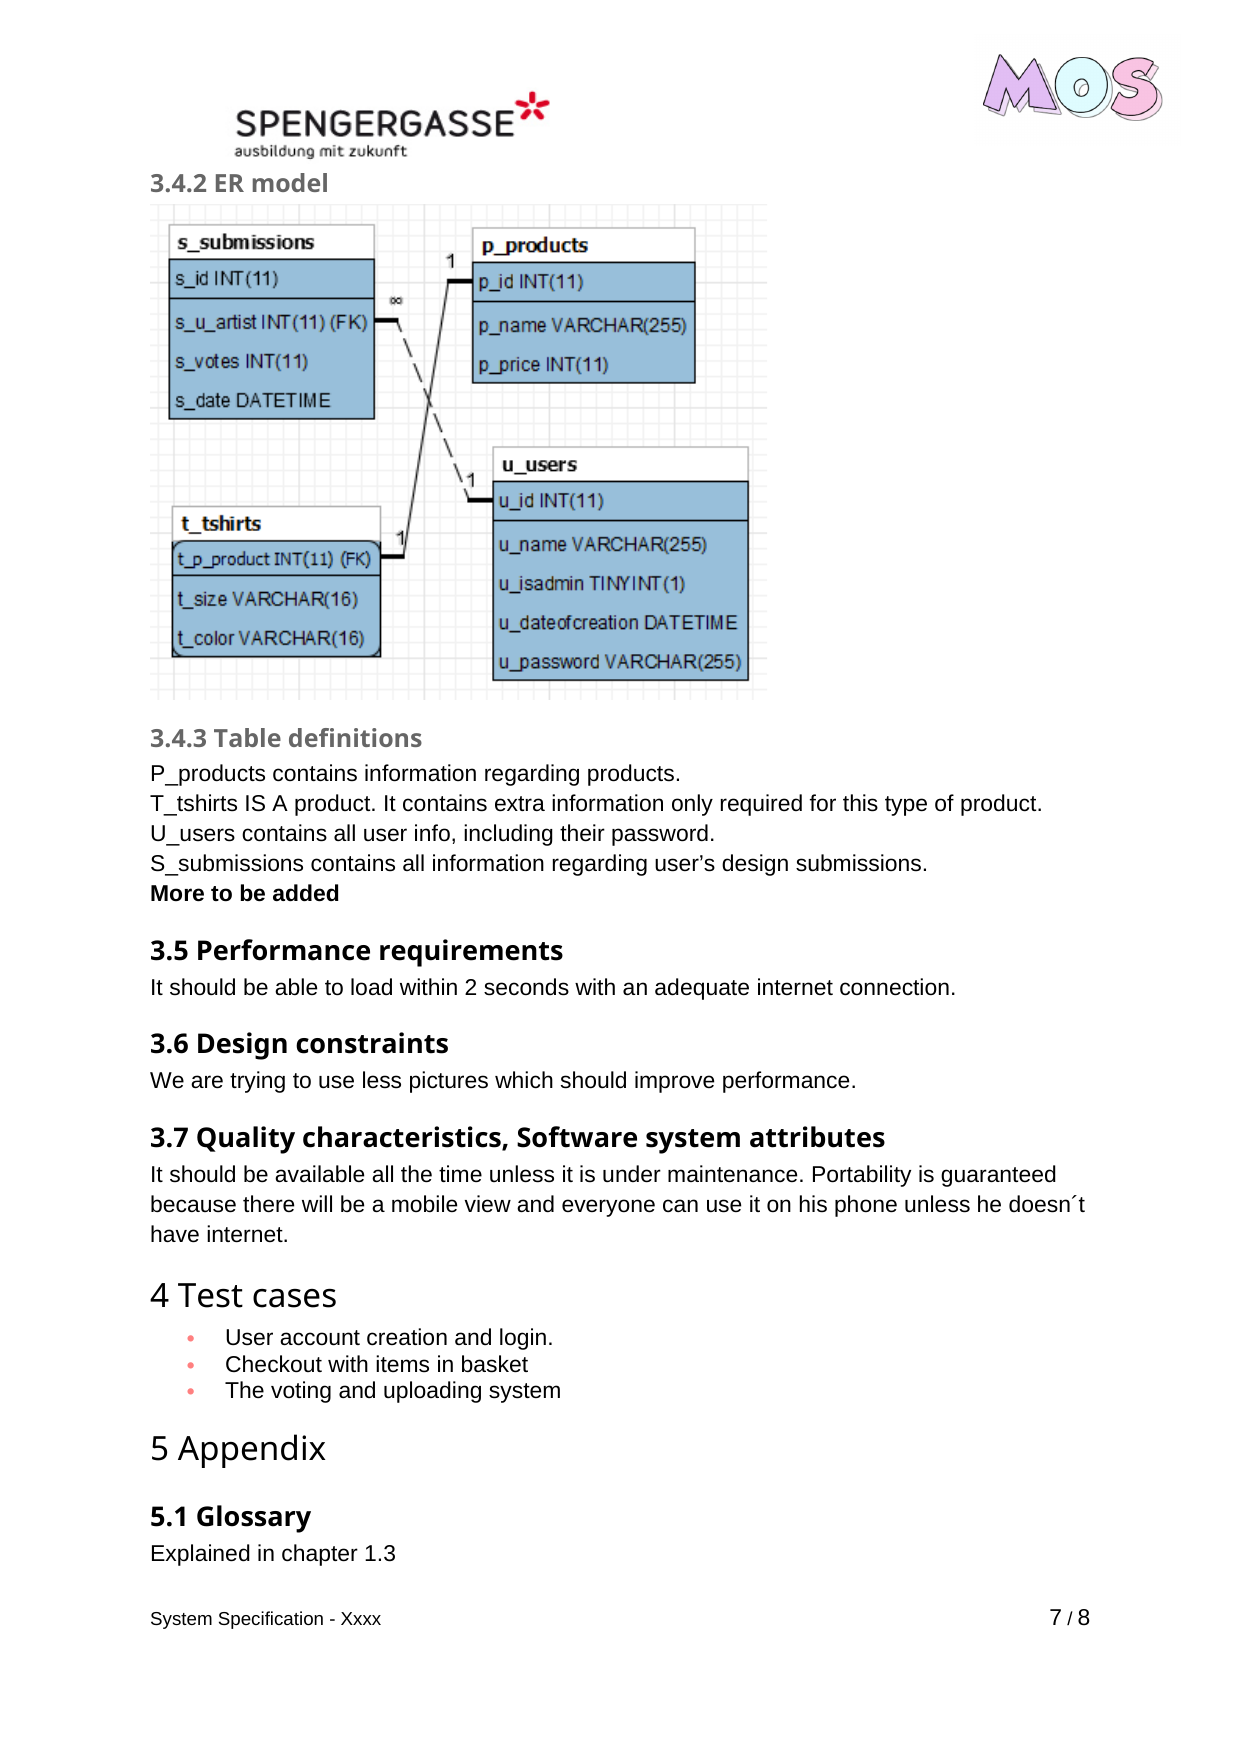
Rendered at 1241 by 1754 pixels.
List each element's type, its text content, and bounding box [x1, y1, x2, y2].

subtitle 3.6 Design constraints [150, 1025, 1090, 1062]
text More to be added [150, 880, 1090, 907]
text Explained in chapter 1.3 [150, 1540, 1090, 1566]
text It should be able to load within 2 seconds with an adequate internet connection. [150, 974, 1090, 1000]
text We are trying to use less pictures which should improve performance. [150, 1067, 1090, 1094]
subtitle 3.5 Performance requirements [150, 931, 1090, 968]
text U_users contains all user info, including their password. [150, 820, 1090, 846]
text T_tshirts IS A product. It contains extra information only required for this type of product. [150, 790, 1090, 816]
text P_products contains information regarding products. [150, 759, 1090, 786]
subtitle 4 Test cases [150, 1272, 1090, 1318]
subtitle 3.7 Quality characteristics, Software system attributes [150, 1118, 1090, 1155]
subtitle 5.1 Glossary [150, 1497, 1090, 1534]
list Checkout with items in basket [187, 1351, 1090, 1377]
list User account creation and login. [187, 1324, 1090, 1351]
text It should be available all the time unless it is under maintenance. Portability is guaranteed because there will be a mobile view and everyone can use it on his phone unless he doesn´t have internet. [150, 1161, 1090, 1247]
text S_submissions contains all information regarding user’s design submissions. [150, 850, 1090, 877]
subtitle 3.4.2 ER model [150, 165, 1090, 199]
subtitle 5 Appendix [150, 1424, 1090, 1470]
list The voting and uploading system [187, 1377, 1090, 1403]
subtitle 3.4.3 Table definitions [150, 720, 1090, 754]
